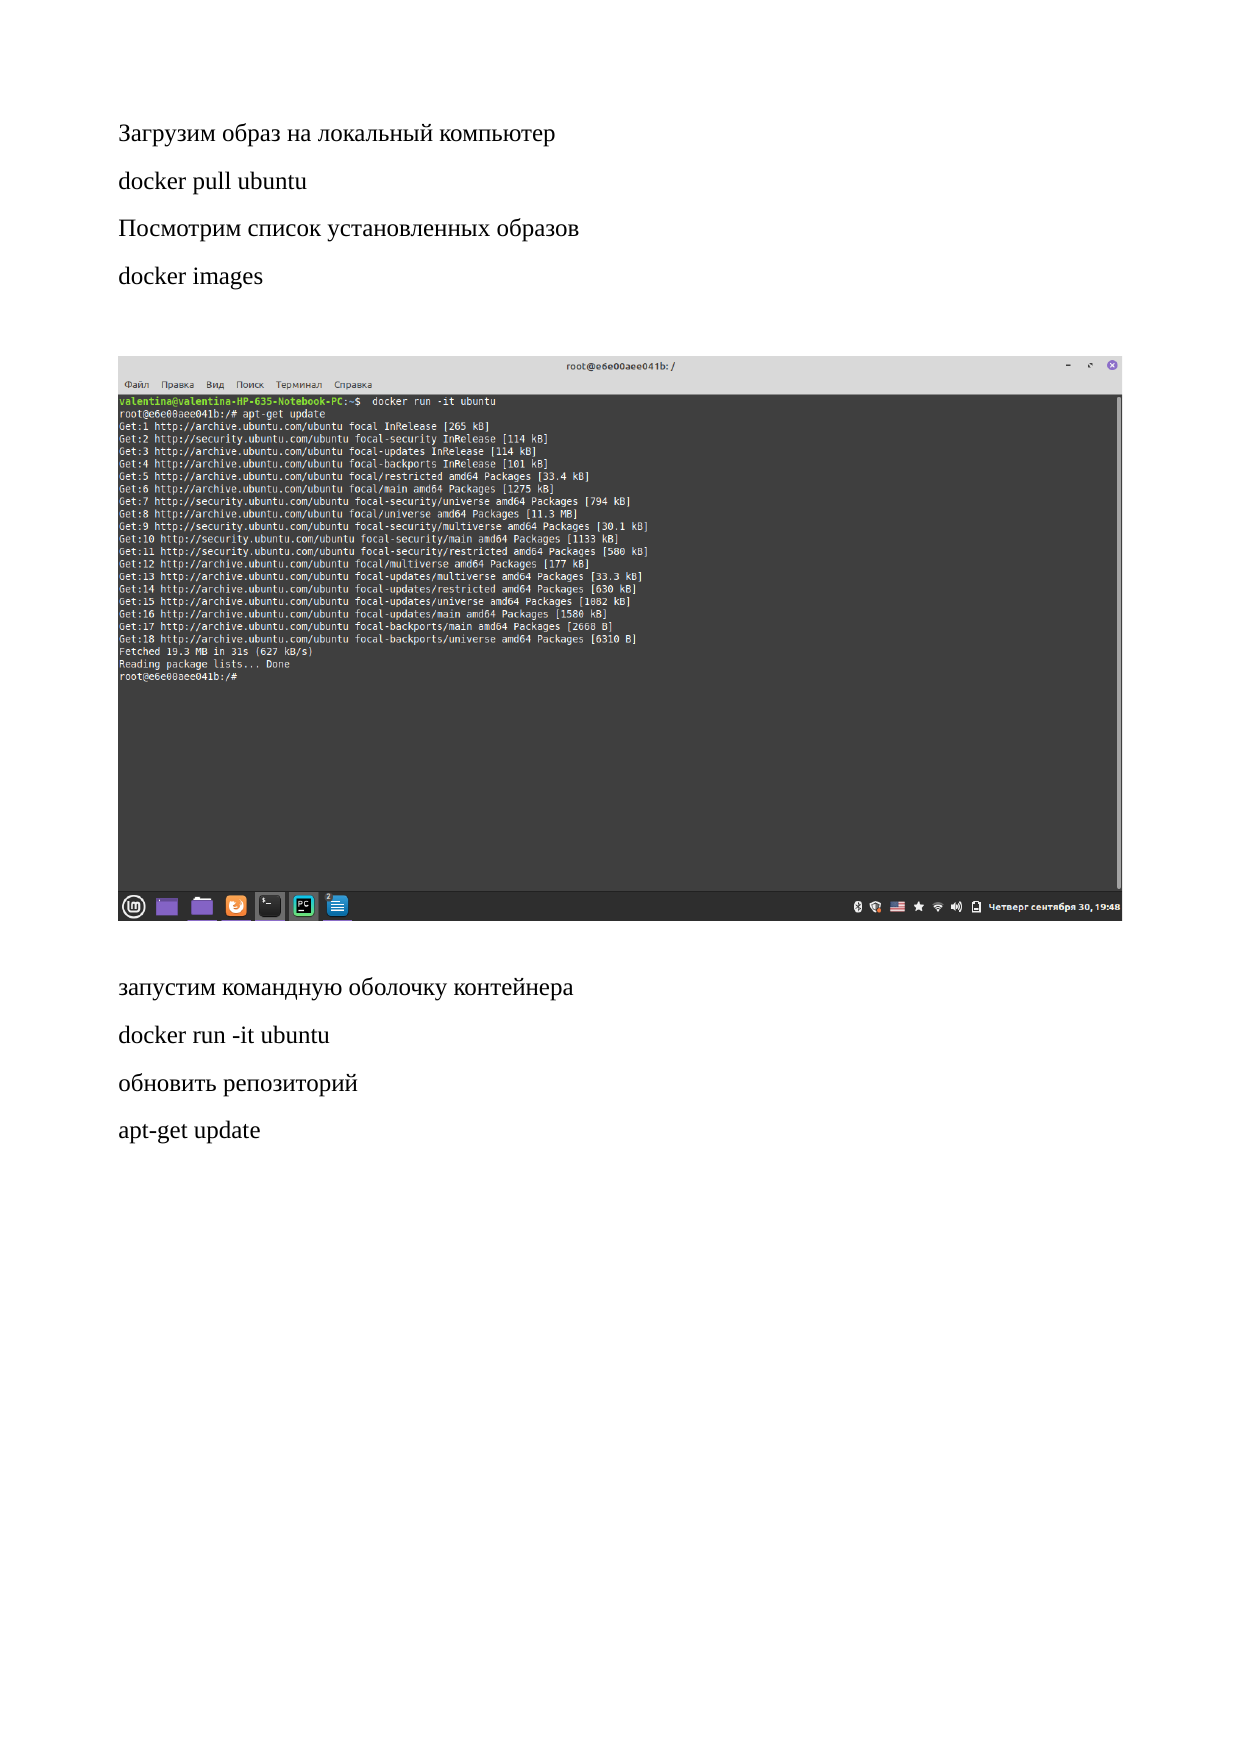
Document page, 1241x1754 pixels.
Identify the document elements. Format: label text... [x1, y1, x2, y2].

text docker images [118, 261, 1122, 290]
text Загрузим образ на локальный компьютер [118, 118, 1122, 147]
text docker pull ubuntu [118, 166, 1122, 194]
text Посмотрим список установленных образов [118, 213, 1122, 242]
text обновить репозиторий [118, 1068, 1122, 1096]
picture [118, 356, 1123, 921]
text запустим командную оболочку контейнера [118, 972, 1122, 1001]
text apt-get update [118, 1115, 1122, 1144]
text docker run -it ubuntu [118, 1020, 1122, 1049]
